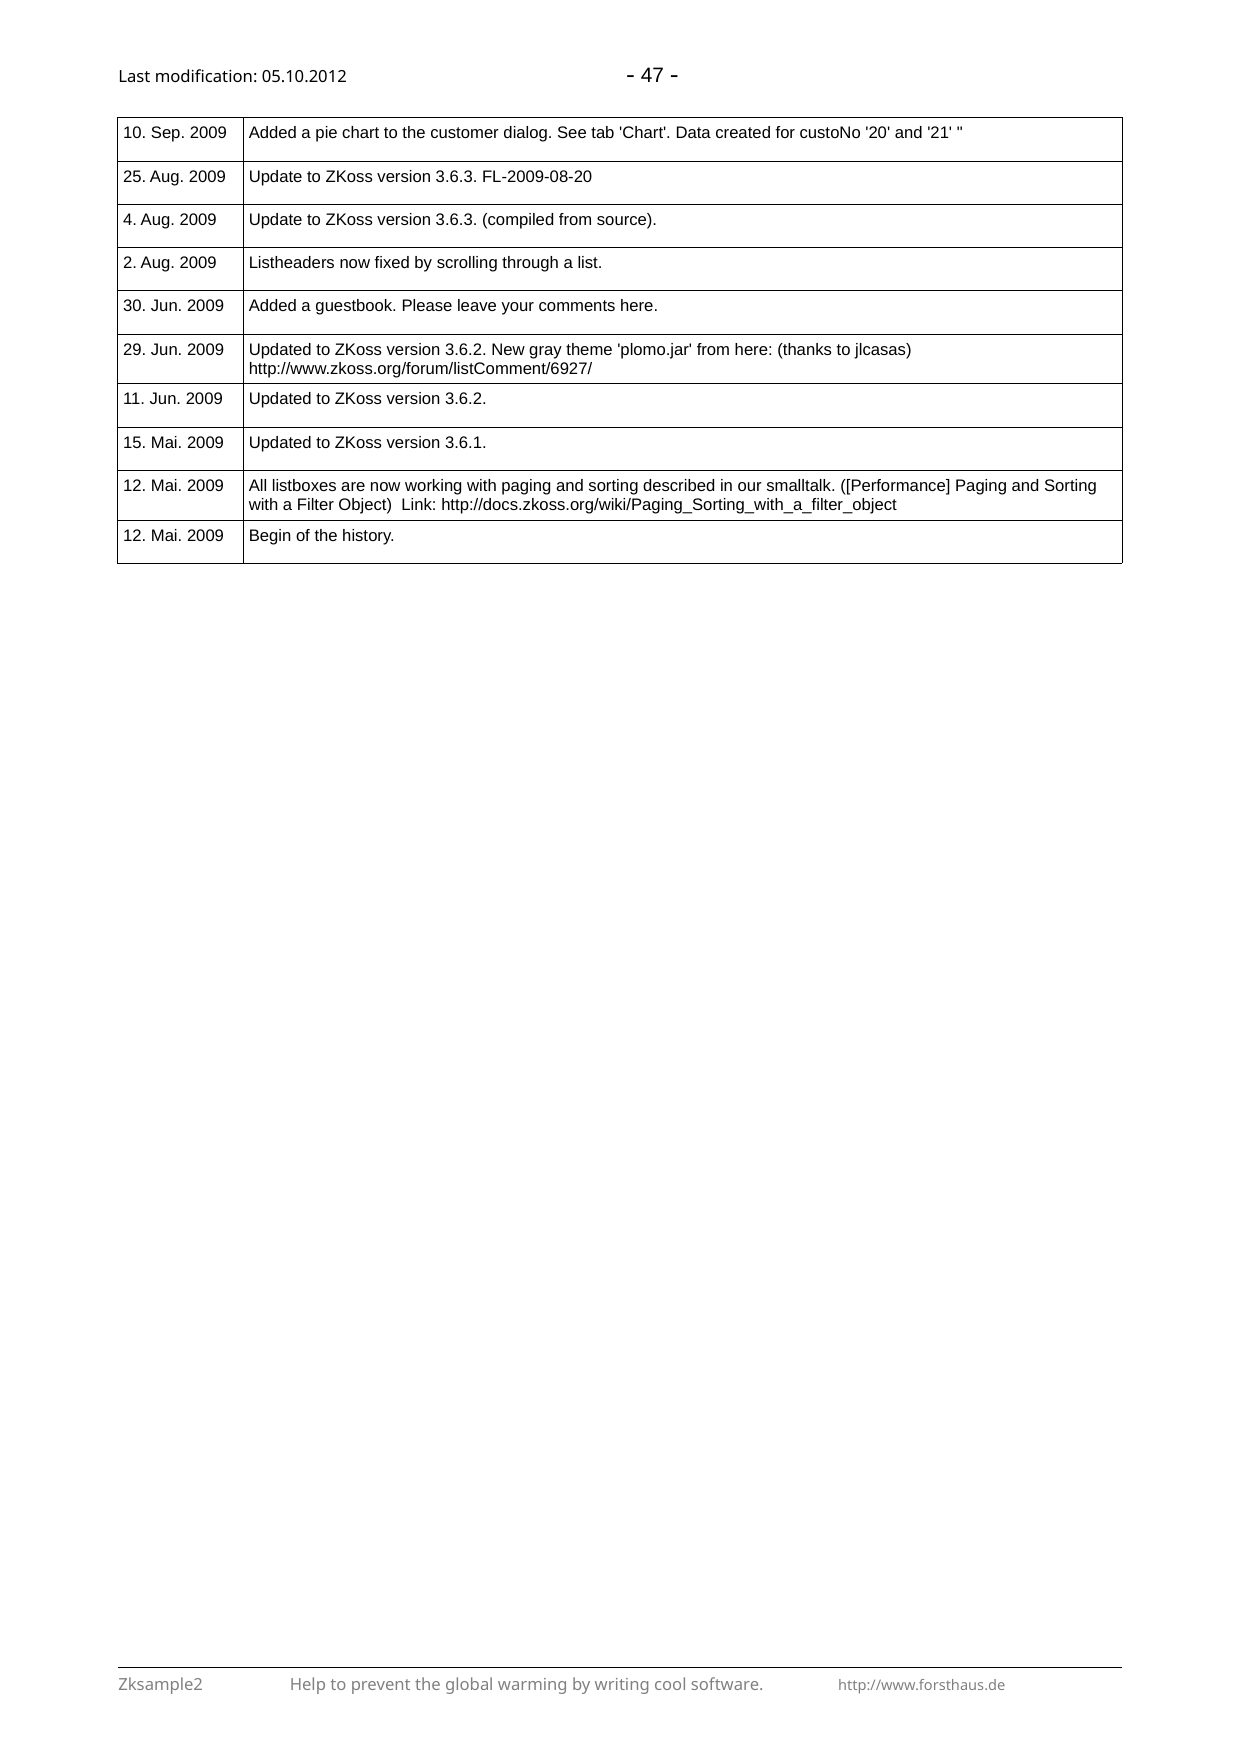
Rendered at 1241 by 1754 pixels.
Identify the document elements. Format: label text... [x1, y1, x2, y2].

table_cell 10. Sep. 2009 [118, 118, 243, 161]
table_cell 2. Aug. 2009 [118, 248, 243, 290]
table_cell 25. Aug. 2009 [118, 162, 243, 204]
table_cell Updated to ZKoss version 3.6.1. [244, 428, 1122, 470]
table_cell Updated to ZKoss version 3.6.2. New gray theme 'plomo.jar' from here: (thanks to jlcasas) http://www.zkoss.org/forum/listComment/6927/ [244, 335, 1122, 383]
table_cell Added a pie chart to the customer dialog. See tab 'Chart'. Data created for custoNo '20' and '21' " [244, 118, 1122, 161]
table_cell 29. Jun. 2009 [118, 335, 243, 383]
table_cell 30. Jun. 2009 [118, 291, 243, 333]
table_cell 11. Jun. 2009 [118, 384, 243, 427]
table_cell Begin of the history. [244, 521, 1122, 563]
table_cell All listboxes are now working with paging and sorting described in our smalltalk. ([Performance] Paging and Sorting with a Filter Object) Link: http://docs.zkoss.org/wiki/Paging_Sorting_with_a_filter_object [244, 471, 1122, 520]
table_cell 15. Mai. 2009 [118, 428, 243, 470]
table_cell Added a guestbook. Please leave your comments here. [244, 291, 1122, 333]
table_cell 4. Aug. 2009 [118, 205, 243, 247]
table_cell Listheaders now fixed by scrolling through a list. [244, 248, 1122, 290]
table_cell Update to ZKoss version 3.6.3. (compiled from source). [244, 205, 1122, 247]
table_cell 12. Mai. 2009 [118, 471, 243, 520]
table_cell Updated to ZKoss version 3.6.2. [244, 384, 1122, 427]
table_cell Update to ZKoss version 3.6.3. FL-2009-08-20 [244, 162, 1122, 204]
table_cell 12. Mai. 2009 [118, 521, 243, 563]
